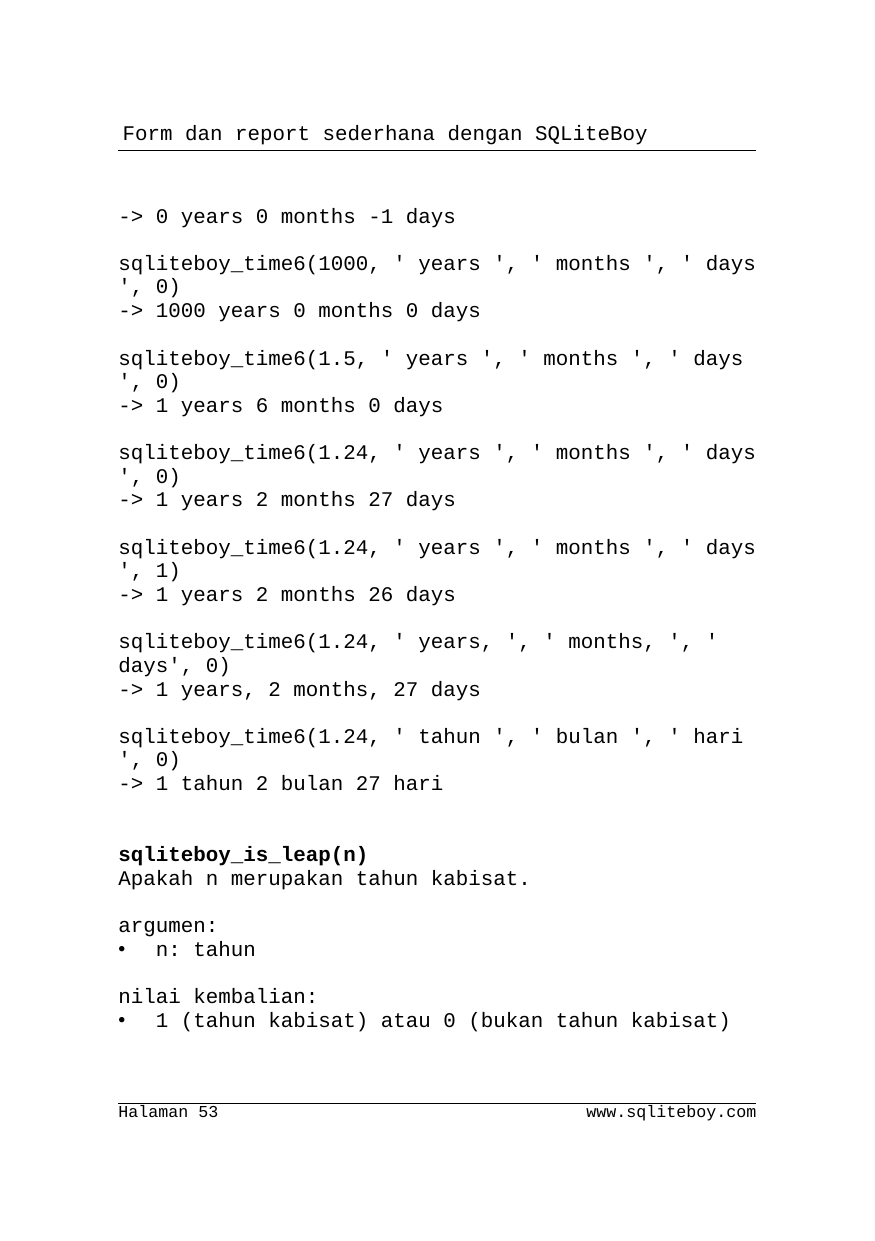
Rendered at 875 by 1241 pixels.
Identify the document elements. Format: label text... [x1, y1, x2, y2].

text Apakah n merupakan tahun kabisat. [118, 868, 756, 891]
text sqliteboy_time6(1.24, ' years ', ' months ', ' days ', 1) [118, 537, 756, 584]
text sqliteboy_time6(1.24, ' years ', ' months ', ' days ', 0) [118, 442, 756, 489]
text nilai kembalian: [118, 986, 756, 1009]
text -> 0 years 0 months -1 days [118, 206, 756, 229]
text sqliteboy_is_leap(n) [118, 844, 756, 868]
list n: tahun [118, 939, 756, 962]
text argumen: [118, 915, 756, 939]
list 1 (tahun kabisat) atau 0 (bukan tahun kabisat) [118, 1009, 756, 1033]
text -> 1 years 2 months 27 days [118, 489, 756, 513]
text sqliteboy_time6(1000, ' years ', ' months ', ' days ', 0) [118, 253, 756, 300]
text sqliteboy_time6(1.24, ' years, ', ' months, ', ' days', 0) [118, 631, 756, 678]
text -> 1 years 2 months 26 days [118, 584, 756, 608]
text -> 1 years 6 months 0 days [118, 395, 756, 418]
text -> 1 years, 2 months, 27 days [118, 678, 756, 702]
text -> 1000 years 0 months 0 days [118, 300, 756, 324]
text sqliteboy_time6(1.24, ' tahun ', ' bulan ', ' hari ', 0) [118, 726, 756, 773]
text -> 1 tahun 2 bulan 27 hari [118, 773, 756, 797]
text sqliteboy_time6(1.5, ' years ', ' months ', ' days ', 0) [118, 347, 756, 395]
